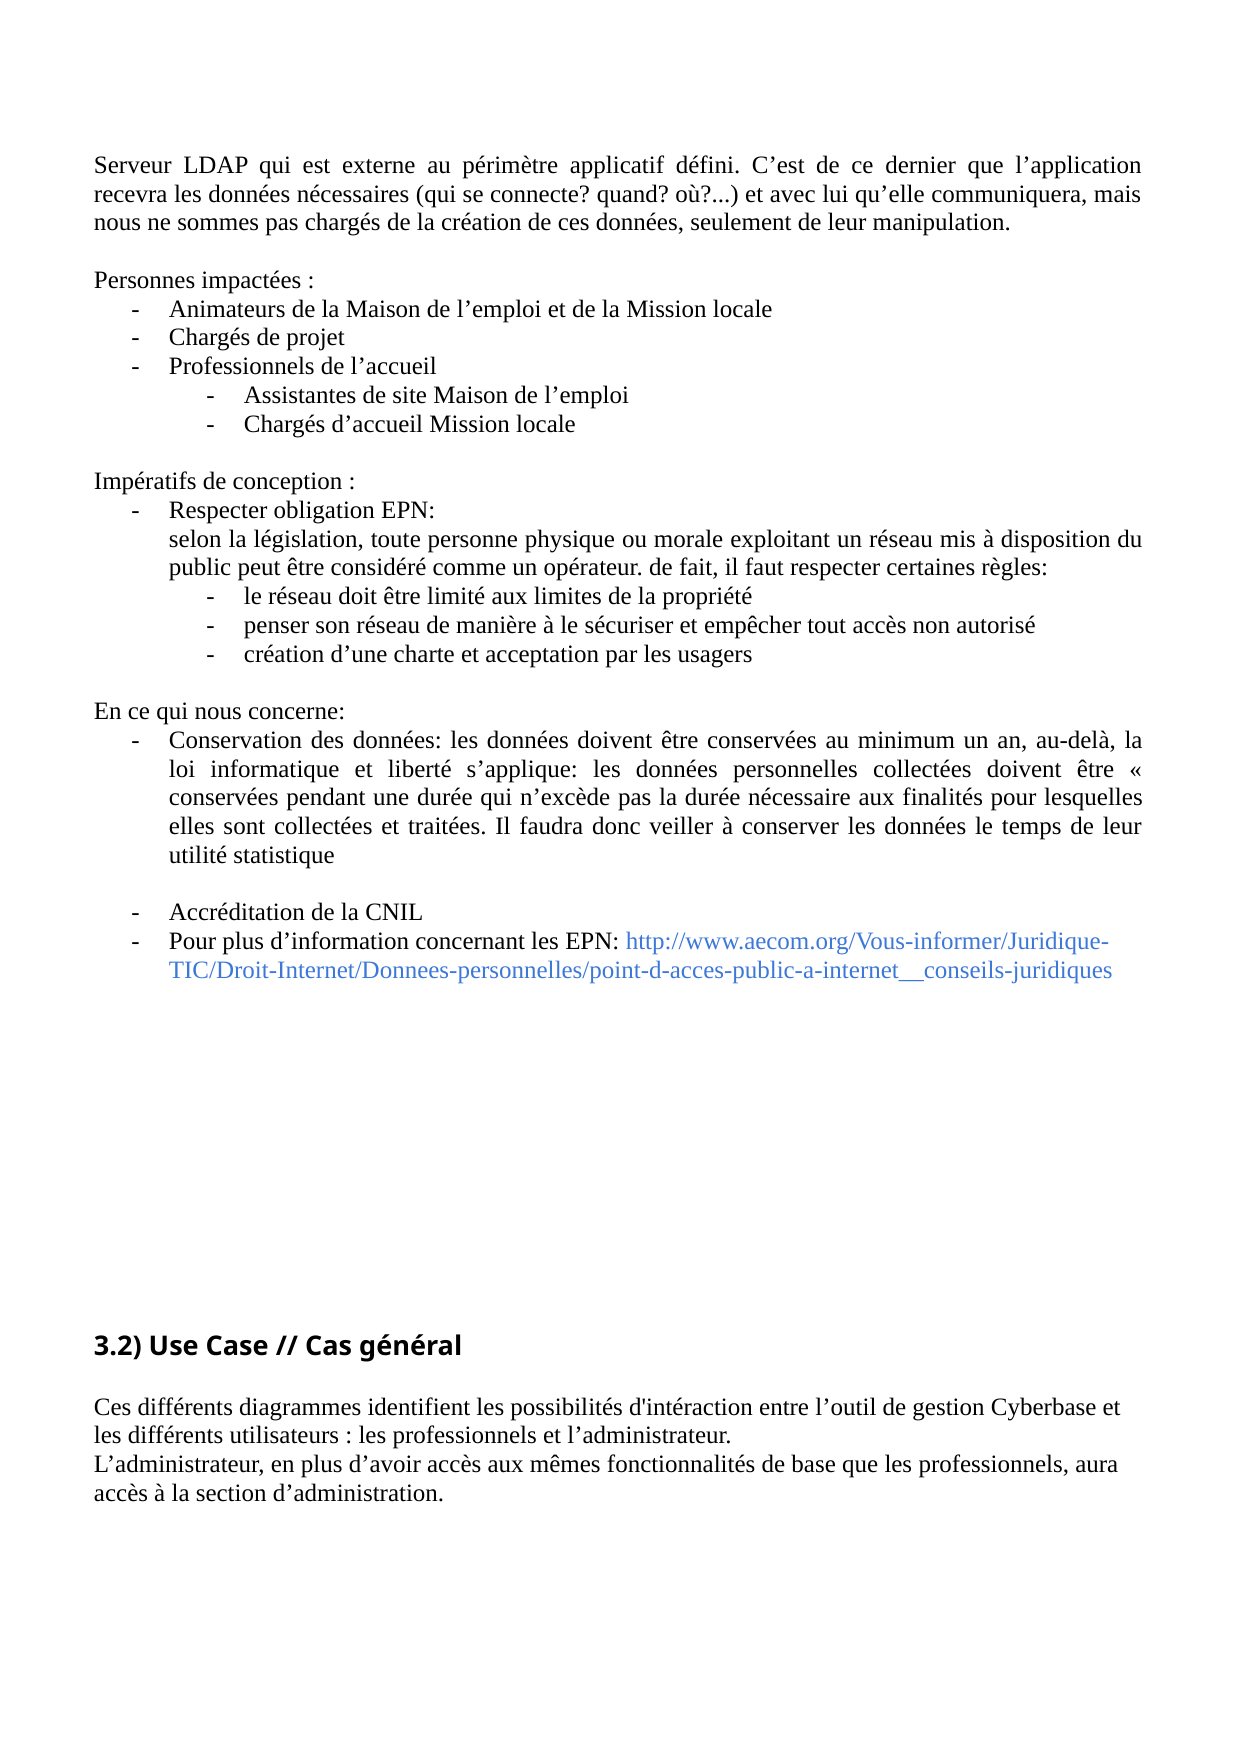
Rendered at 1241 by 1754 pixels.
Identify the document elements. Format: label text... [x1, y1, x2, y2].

list Animateurs de la Maison de l’emploi et de la Mission locale [131, 294, 1143, 322]
text L’administrateur, en plus d’avoir accès aux mêmes fonctionnalités de base que les professionnels, aura accès à la section d’administration. [94, 1449, 1143, 1507]
text selon la législation, toute personne physique ou morale exploitant un réseau mis à disposition du public peut être considéré comme un opérateur. de fait, il faut respecter certaines règles: [169, 524, 1143, 581]
list Assistantes de site Maison de l’emploi [206, 380, 1143, 409]
text Personnes impactées : [94, 265, 1143, 294]
text Serveur LDAP qui est externe au périmètre applicatif défini. C’est de ce dernier que l’application recevra les données nécessaires (qui se connecte? quand? où?...) et avec lui qu’elle communiquera, mais nous ne sommes pas chargés de la création de ces données, seulement de leur manipulation. [94, 150, 1143, 236]
list création d’une charte et acceptation par les usagers [206, 639, 1143, 667]
text Ces différents diagrammes identifient les possibilités d'intéraction entre l’outil de gestion Cyberbase et les différents utilisateurs : les professionnels et l’administrateur. [94, 1392, 1143, 1449]
text En ce qui nous concerne: [94, 696, 1143, 725]
subtitle 3.2) Use Case // Cas général [94, 1326, 1143, 1363]
list le réseau doit être limité aux limites de la propriété [206, 581, 1143, 610]
list Pour plus d’information concernant les EPN: http://www.aecom.org/Vous-informer/Juridique-TIC/Droit-Internet/Donnees-personnelles/point-d-acces-public-a-internet__conseils-juridiques [131, 926, 1143, 984]
list Chargés d’accueil Mission locale [206, 409, 1143, 437]
list Chargés de projet [131, 322, 1143, 351]
list Accréditation de la CNIL [131, 897, 1143, 926]
list Conservation des données: les données doivent être conservées au minimum un an, au-delà, la loi informatique et liberté s’applique: les données personnelles collectées doivent être « conservées pendant une durée qui n’excède pas la durée nécessaire aux finalités pour lesquelles elles sont collectées et traitées. Il faudra donc veiller à conserver les données le temps de leur utilité statistique [131, 725, 1143, 869]
list Respecter obligation EPN: [131, 495, 1143, 524]
list penser son réseau de manière à le sécuriser et empêcher tout accès non autorisé [206, 610, 1143, 639]
text Impératifs de conception : [94, 466, 1143, 495]
list Professionnels de l’accueil [131, 351, 1143, 380]
